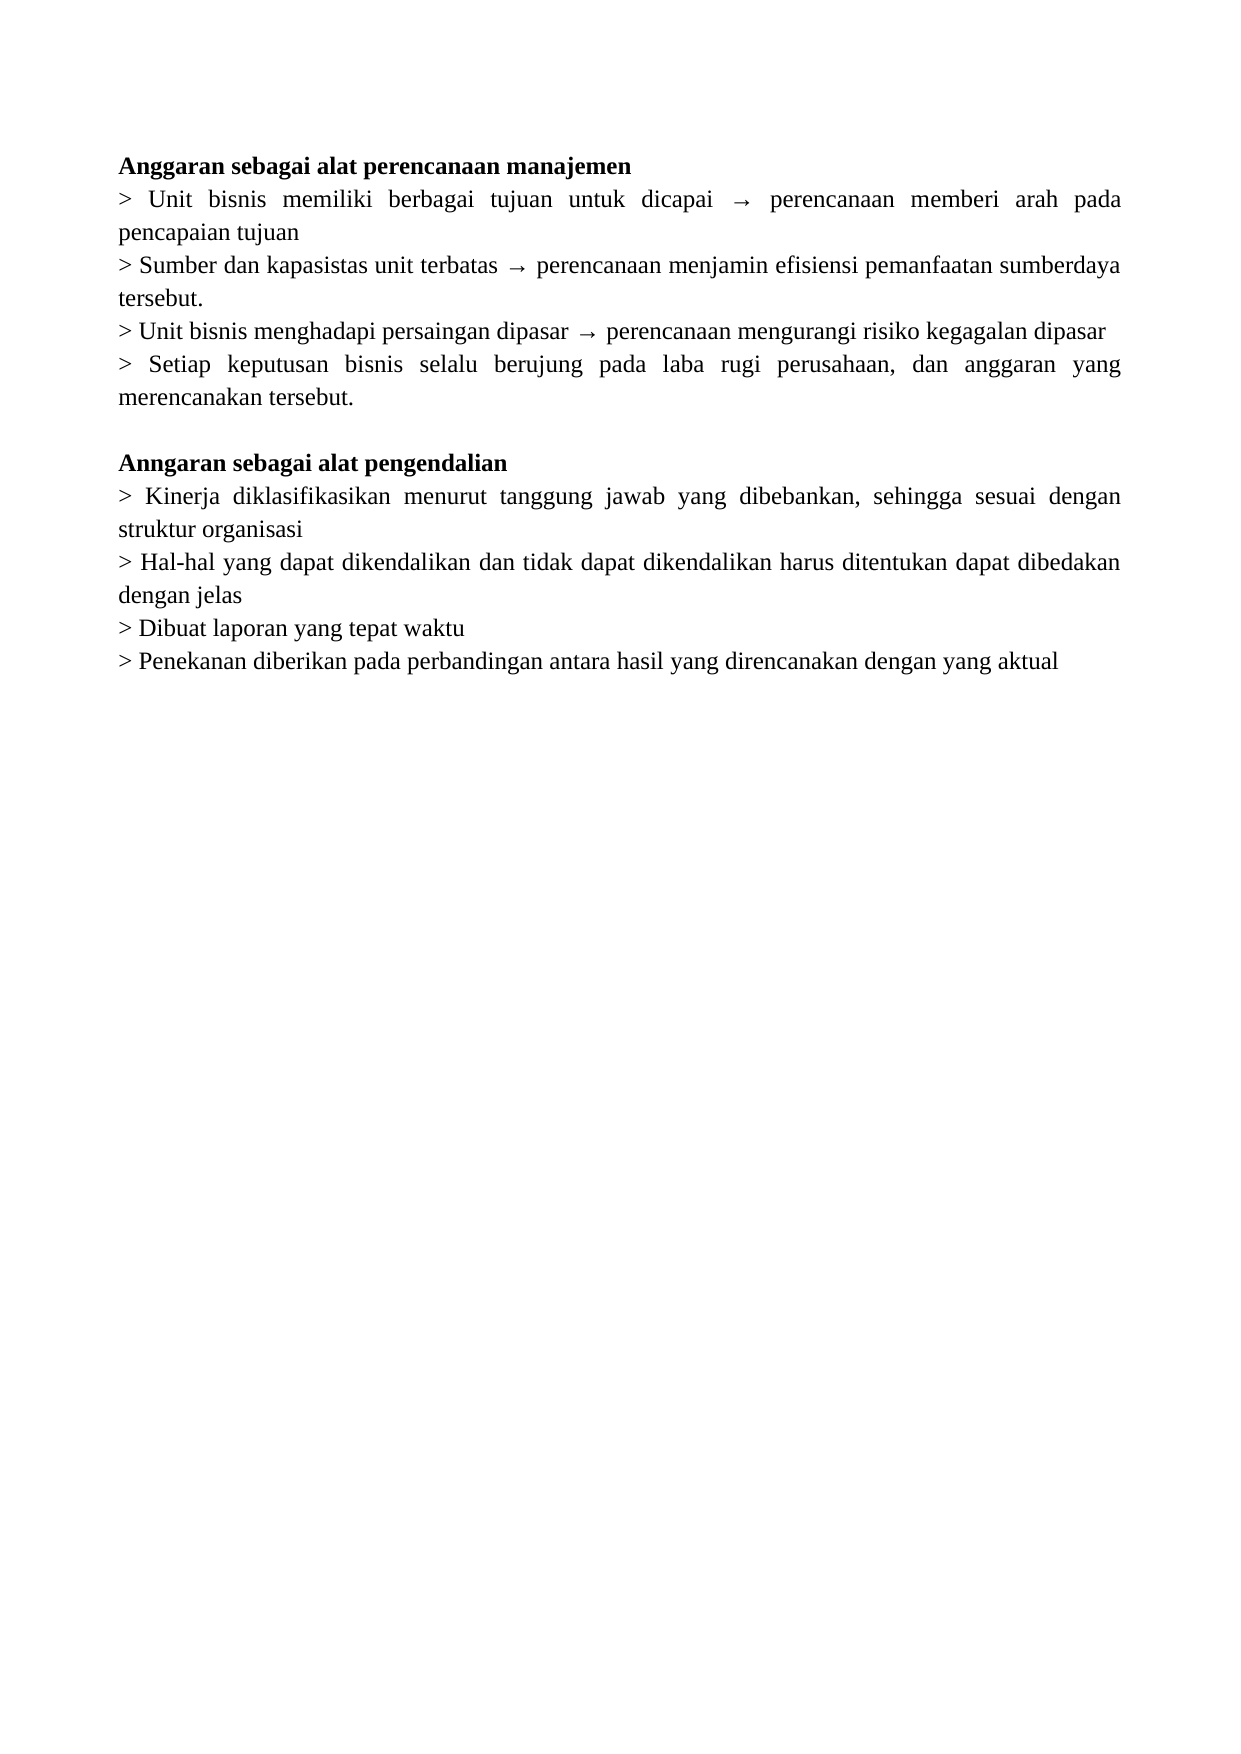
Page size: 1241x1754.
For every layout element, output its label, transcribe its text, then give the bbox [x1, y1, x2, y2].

text > Kinerja diklasifikasikan menurut tanggung jawab yang dibebankan, sehingga sesuai dengan struktur organisasi [118, 481, 1122, 543]
text > Sumber dan kapasistas unit terbatas → perencanaan menjamin efisiensi pemanfaatan sumberdaya tersebut. [118, 250, 1122, 312]
text > Unit bisnis menghadapi persaingan dipasar → perencanaan mengurangi risiko kegagalan dipasar [118, 316, 1122, 345]
text > Unit bisnis memiliki berbagai tujuan untuk dicapai → perencanaan memberi arah pada pencapaian tujuan [118, 184, 1122, 246]
text > Hal-hal yang dapat dikendalikan dan tidak dapat dikendalikan harus ditentukan dapat dibedakan dengan jelas [118, 547, 1122, 609]
text Anngaran sebagai alat pengendalian [118, 448, 1122, 477]
text > Dibuat laporan yang tepat waktu [118, 613, 1122, 642]
text > Setiap keputusan bisnis selalu berujung pada laba rugi perusahaan, dan anggaran yang merencanakan tersebut. [118, 349, 1122, 411]
text > Penekanan diberikan pada perbandingan antara hasil yang direncanakan dengan yang aktual [118, 646, 1122, 675]
text Anggaran sebagai alat perencanaan manajemen [118, 151, 1122, 180]
